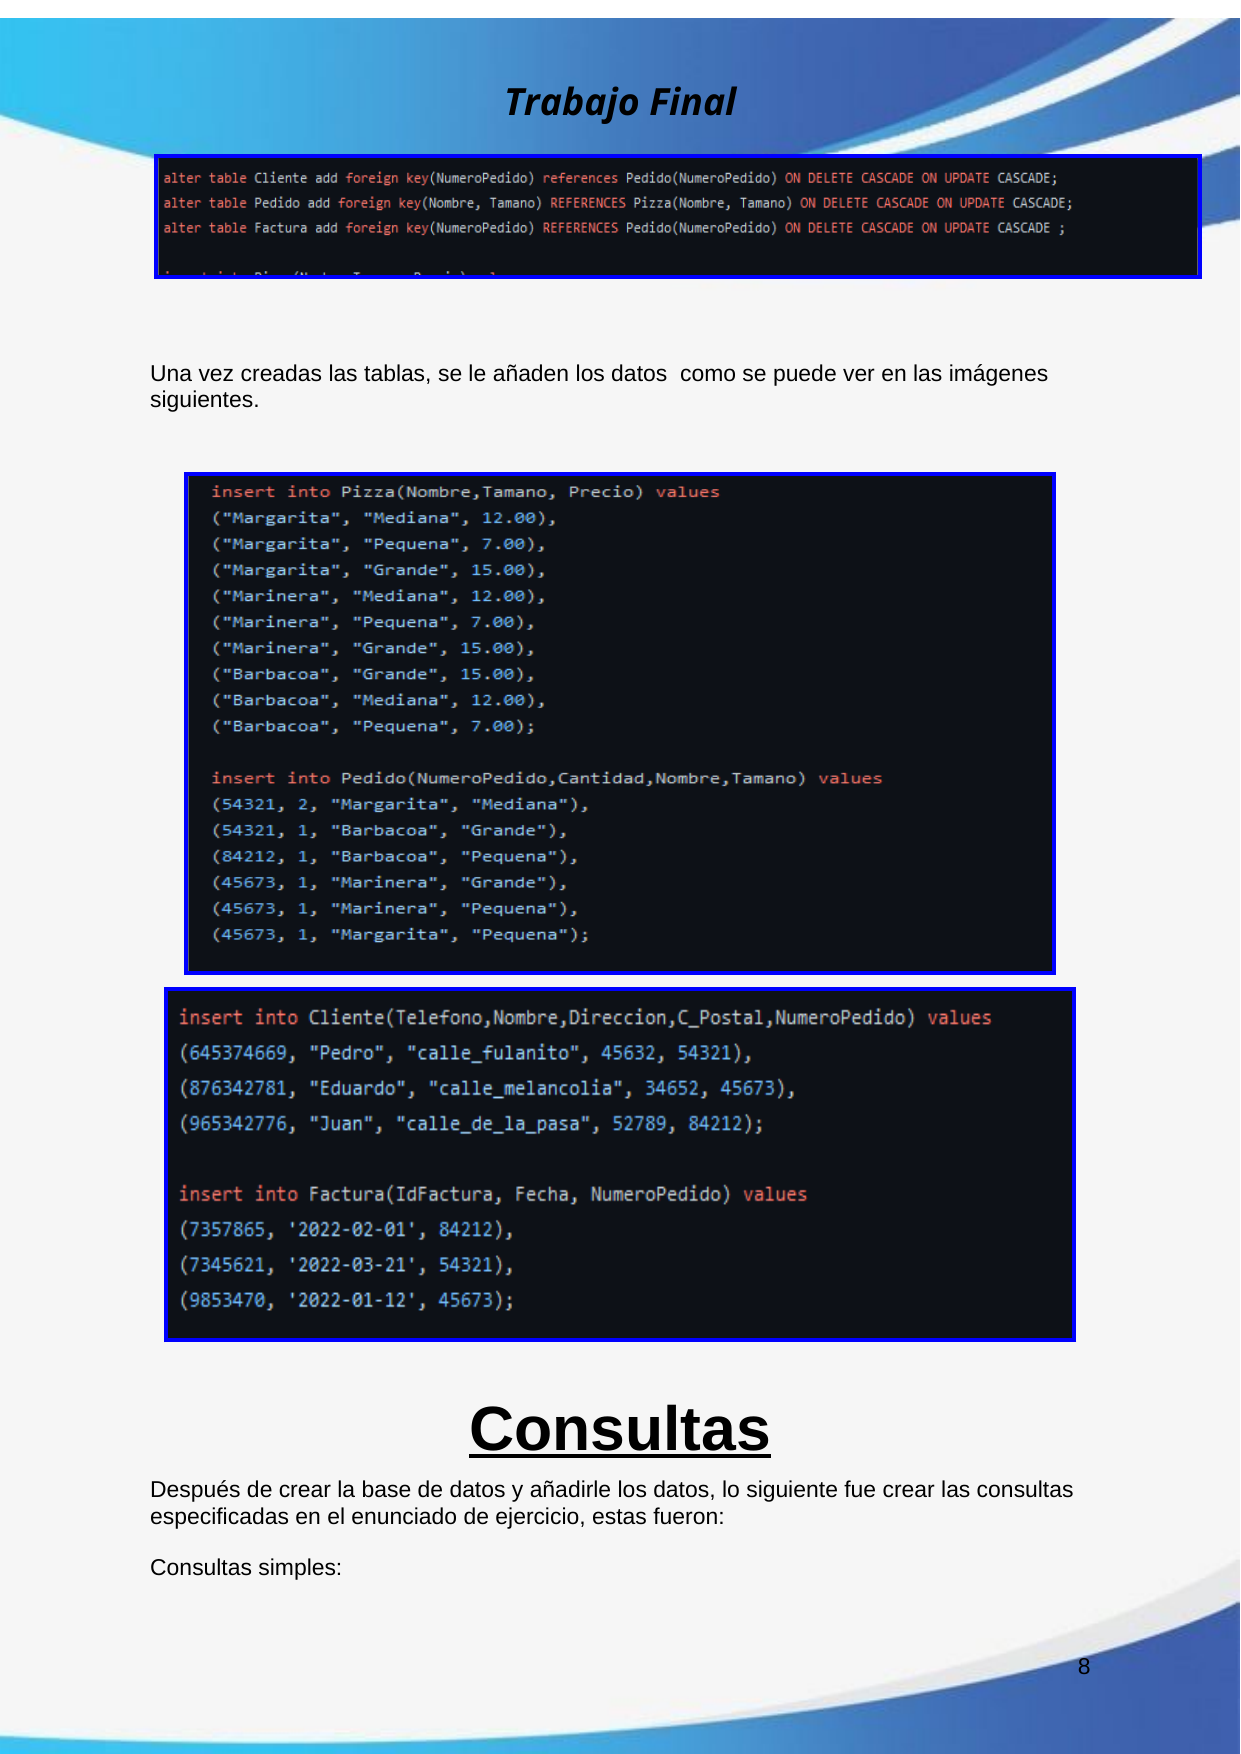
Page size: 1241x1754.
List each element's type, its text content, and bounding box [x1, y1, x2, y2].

text Consultas simples: [150, 1554, 1090, 1581]
text Una vez creadas las tablas, se le añaden los datos como se puede ver en las imágenes siguientes. [150, 360, 1090, 412]
subtitle Consultas [150, 1392, 1090, 1464]
picture [0, 18, 1240, 1754]
text Después de crear la base de datos y añadirle los datos, lo siguiente fue crear las consultas especificadas en el enunciado de ejercicio, estas fueron: [150, 1476, 1090, 1529]
